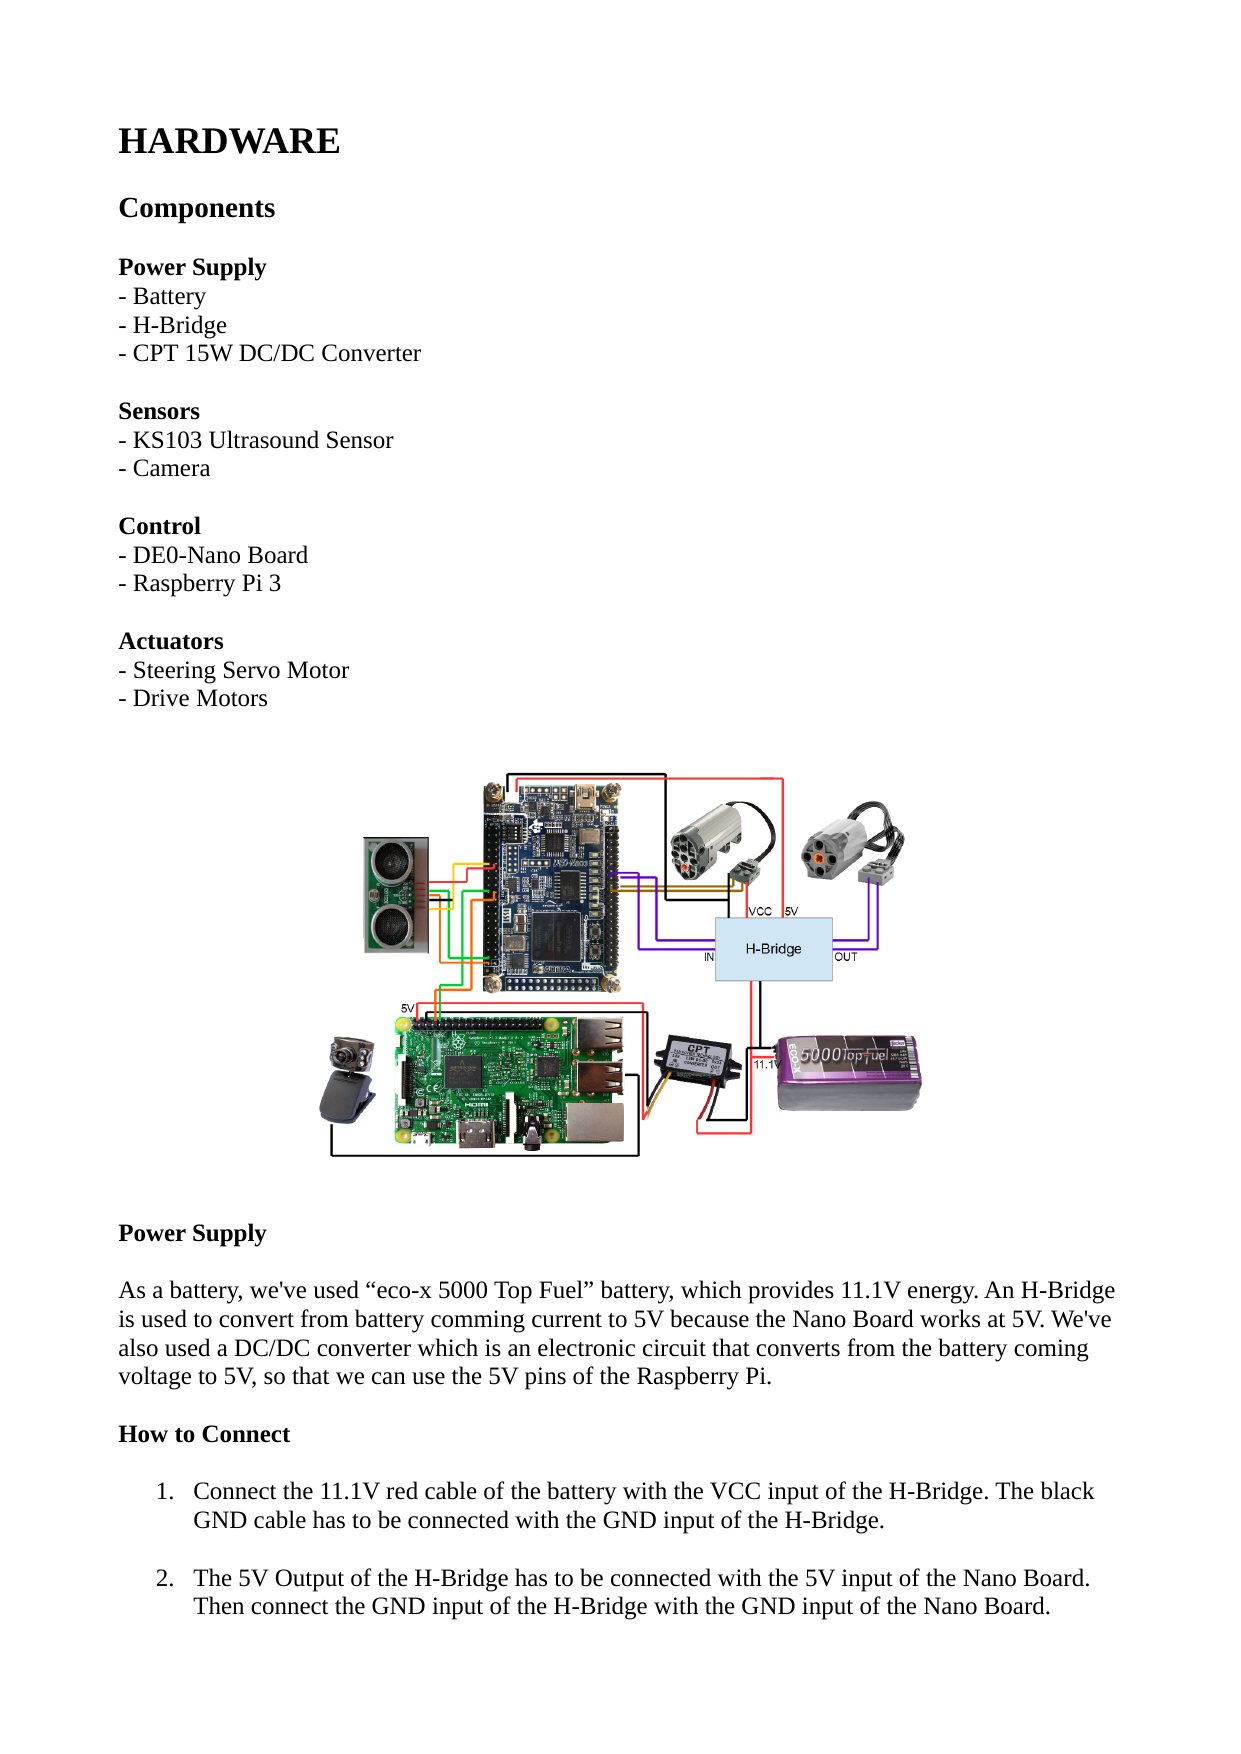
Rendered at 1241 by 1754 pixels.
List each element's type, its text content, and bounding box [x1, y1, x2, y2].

text - KS103 Ultrasound Sensor [118, 425, 1122, 453]
text How to Connect [118, 1419, 1122, 1448]
text Control [118, 511, 1122, 540]
text - Raspberry Pi 3 [118, 568, 1122, 597]
list Connect the 11.1V red cable of the battery with the VCC input of the H-Bridge. The black GND cable has to be connected with the GND input of the H-Bridge. [156, 1476, 1122, 1534]
text - Steering Servo Motor [118, 655, 1122, 683]
text Actuators [118, 626, 1122, 655]
text As a battery, we've used “eco-x 5000 Top Fuel” battery, which provides 11.1V energy. An H-Bridge is used to convert from battery comming current to 5V because the Nano Board works at 5V. We've also used a DC/DC converter which is an electronic circuit that converts from the battery coming voltage to 5V, so that we can use the 5V pins of the Raspberry Pi. [118, 1275, 1122, 1390]
text Power Supply [118, 1218, 1122, 1246]
text - Drive Motors [118, 683, 1122, 712]
text Power Supply [118, 252, 1122, 281]
picture [306, 721, 934, 1184]
text - DE0-Nano Board [118, 540, 1122, 568]
text Components [118, 190, 1122, 223]
text - Battery [118, 281, 1122, 310]
text - Camera [118, 453, 1122, 482]
list The 5V Output of the H-Bridge has to be connected with the 5V input of the Nano Board. Then connect the GND input of the H-Bridge with the GND input of the Nano Board. [156, 1563, 1122, 1620]
text - CPT 15W DC/DC Converter [118, 338, 1122, 367]
text - H-Bridge [118, 310, 1122, 338]
text Sensors [118, 396, 1122, 425]
text HARDWARE [118, 118, 1122, 161]
